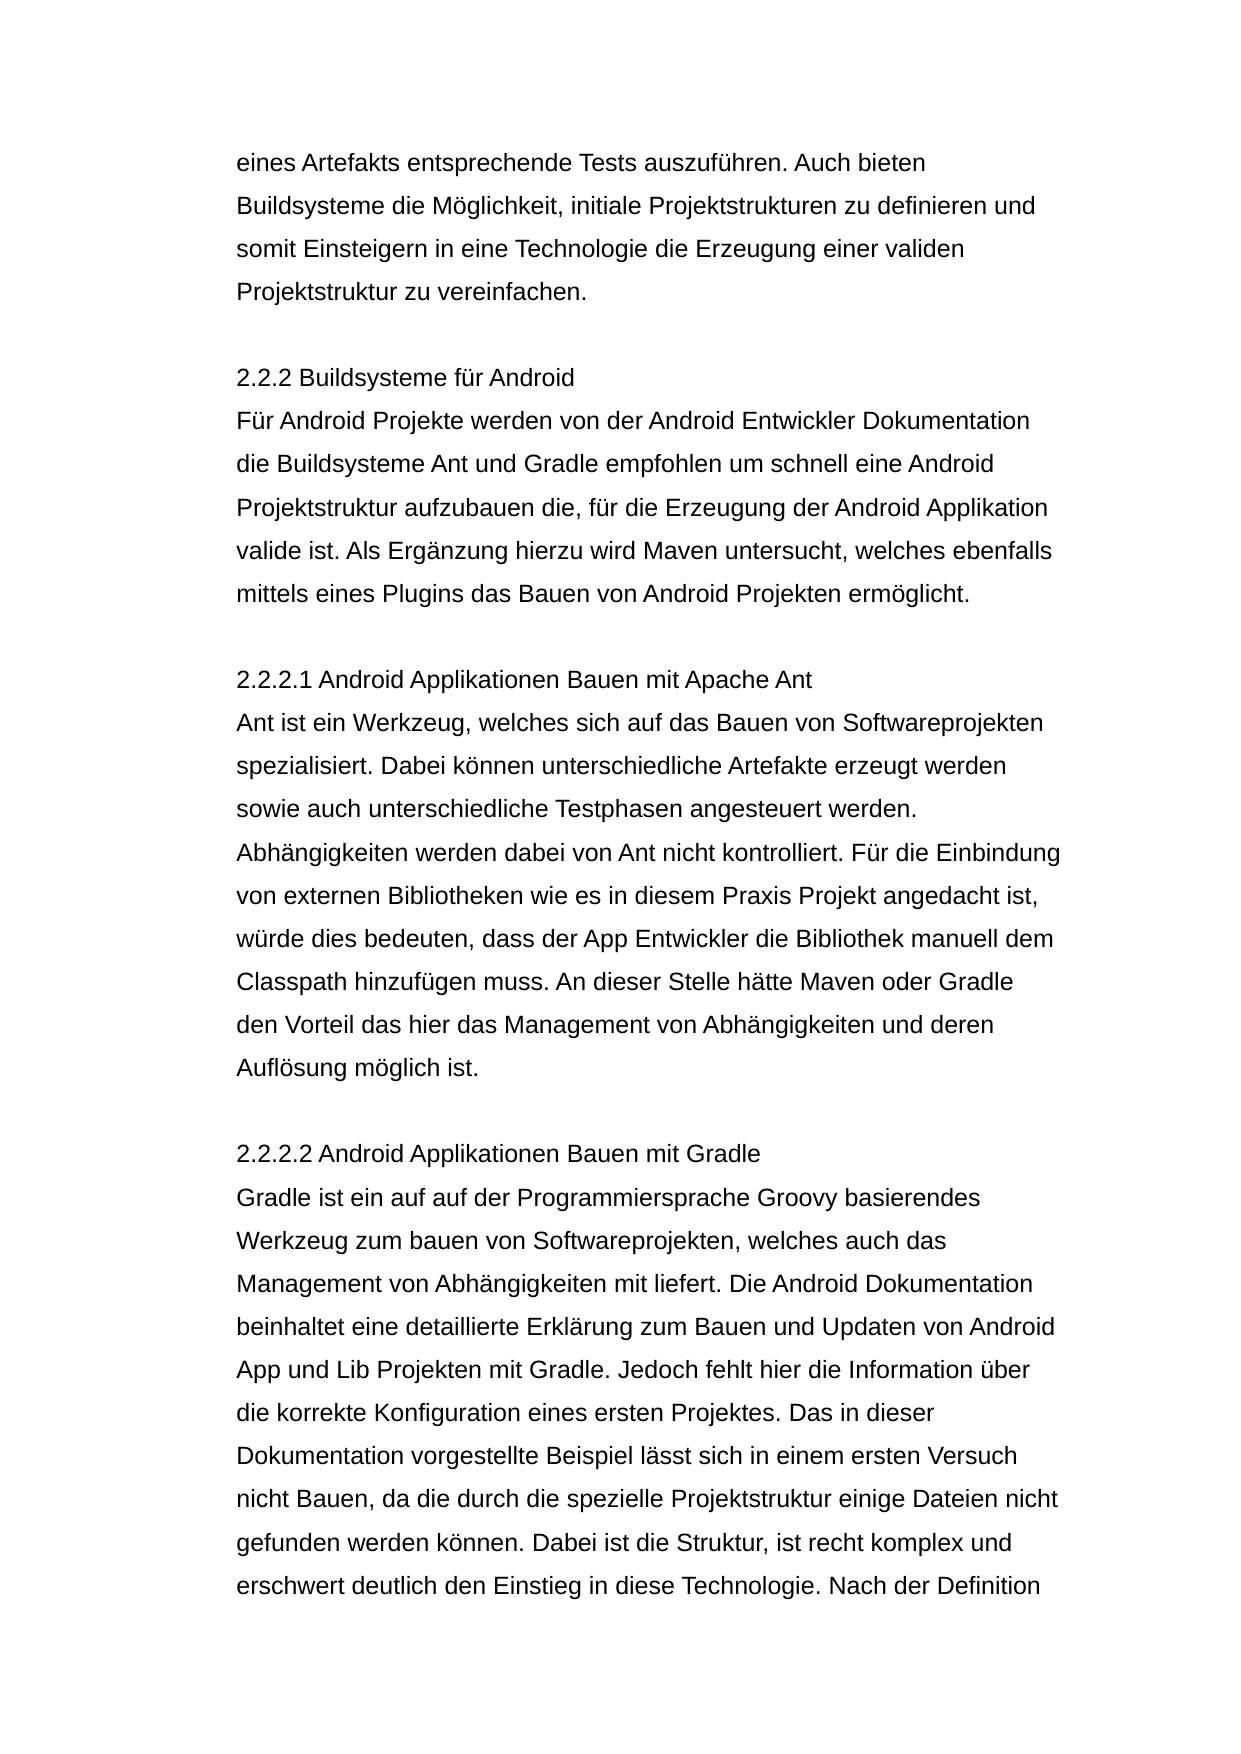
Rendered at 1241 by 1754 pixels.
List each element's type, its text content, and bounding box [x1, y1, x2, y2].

text Ant ist ein Werkzeug, welches sich auf das Bauen von Softwareprojekten spezialisiert. Dabei können unterschiedliche Artefakte erzeugt werden sowie auch unterschiedliche Testphasen angesteuert werden. Abhängigkeiten werden dabei von Ant nicht kontrolliert. Für die Einbindung von externen Bibliotheken wie es in diesem Praxis Projekt angedacht ist, würde dies bedeuten, dass der App Entwickler die Bibliothek manuell dem Classpath hinzufügen muss. An dieser Stelle hätte Maven oder Gradle den Vorteil das hier das Management von Abhängigkeiten und deren Auflösung möglich ist. [236, 708, 1063, 1082]
text Für Android Projekte werden von der Android Entwickler Dokumentation die Buildsysteme Ant und Gradle empfohlen um schnell eine Android Projektstruktur aufzubauen die, für die Erzeugung der Android Applikation valide ist. Als Ergänzung hierzu wird Maven untersucht, welches ebenfalls mittels eines Plugins das Bauen von Android Projekten ermöglicht. [236, 406, 1063, 608]
text eines Artefakts entsprechende Tests auszuführen. Auch bieten Buildsysteme die Möglichkeit, initiale Projektstrukturen zu definieren und somit Einsteigern in eine Technologie die Erzeugung einer validen Projektstruktur zu vereinfachen. [236, 148, 1063, 306]
text Gradle ist ein auf auf der Programmiersprache Groovy basierendes Werkzeug zum bauen von Softwareprojekten, welches auch das Management von Abhängigkeiten mit liefert. Die Android Dokumentation beinhaltet eine detaillierte Erklärung zum Bauen und Updaten von Android App und Lib Projekten mit Gradle. Jedoch fehlt hier die Information über die korrekte Konfiguration eines ersten Projektes. Das in dieser Dokumentation vorgestellte Beispiel lässt sich in einem ersten Versuch nicht Bauen, da die durch die spezielle Projektstruktur einige Dateien nicht gefunden werden können. Dabei ist die Struktur, ist recht komplex und erschwert deutlich den Einstieg in diese Technologie. Nach der Definition [236, 1183, 1063, 1599]
text 2.2.2.2 Android Applikationen Bauen mit Gradle [236, 1139, 1063, 1168]
text 2.2.2 Buildsysteme für Android [236, 363, 1063, 392]
text 2.2.2.1 Android Applikationen Bauen mit Apache Ant [236, 665, 1063, 694]
